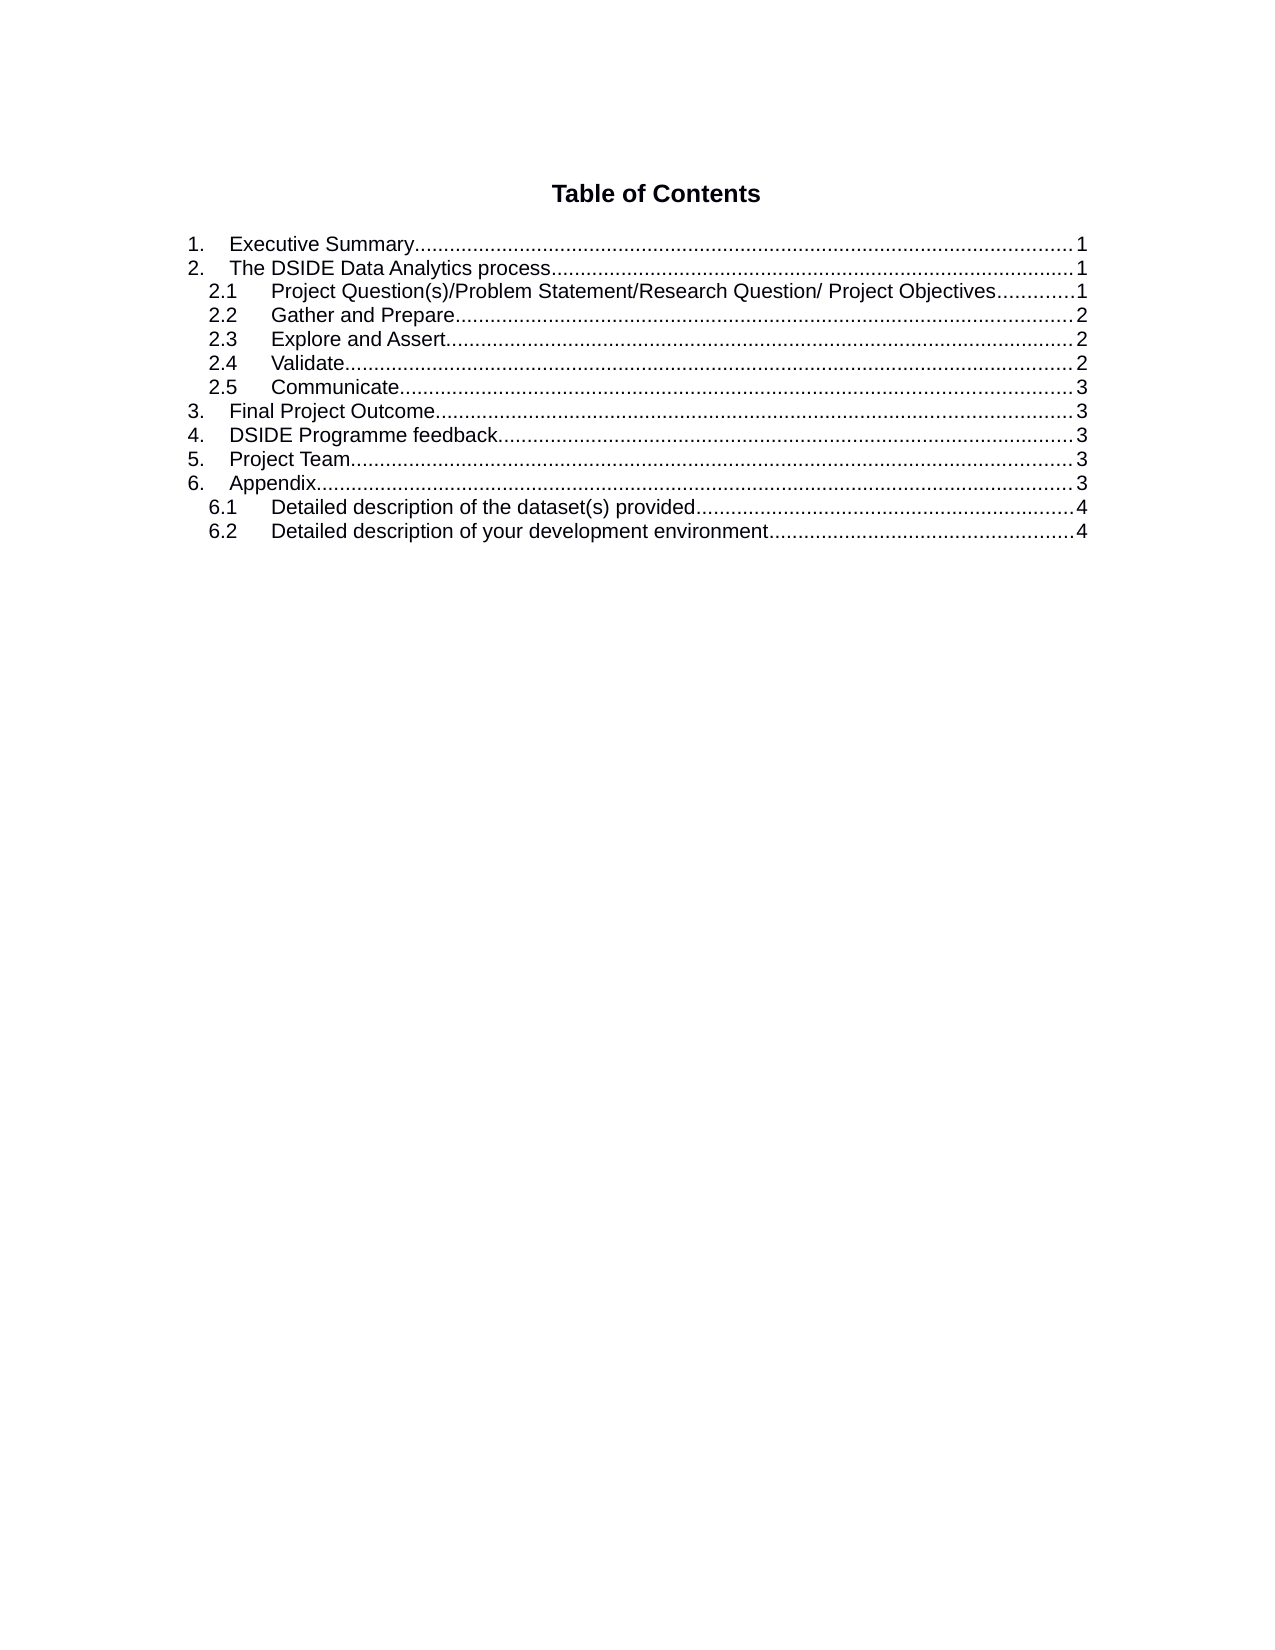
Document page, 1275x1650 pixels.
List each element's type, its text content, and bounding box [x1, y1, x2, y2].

text 5. Project Team 3 [187, 447, 1125, 471]
text 4. DSIDE Programme feedback 3 [187, 423, 1125, 447]
text 6.2 Detailed description of your development environment 4 [208, 519, 1125, 543]
text 2.4 Validate 2 [208, 351, 1125, 375]
text 2.3 Explore and Assert 2 [208, 327, 1125, 351]
text 3. Final Project Outcome 3 [187, 399, 1125, 423]
text 2.5 Communicate 3 [208, 375, 1125, 399]
text 2.2 Gather and Prepare 2 [208, 303, 1125, 327]
text Table of Contents [187, 179, 1125, 207]
text 6. Appendix 3 [187, 471, 1125, 495]
text 1. Executive Summary 1 [187, 231, 1125, 255]
text 2.1 Project Question(s)/Problem Statement/Research Question/ Project Objectives 1 [208, 279, 1125, 303]
text 6.1 Detailed description of the dataset(s) provided 4 [208, 495, 1125, 519]
text 2. The DSIDE Data Analytics process 1 [187, 255, 1125, 279]
